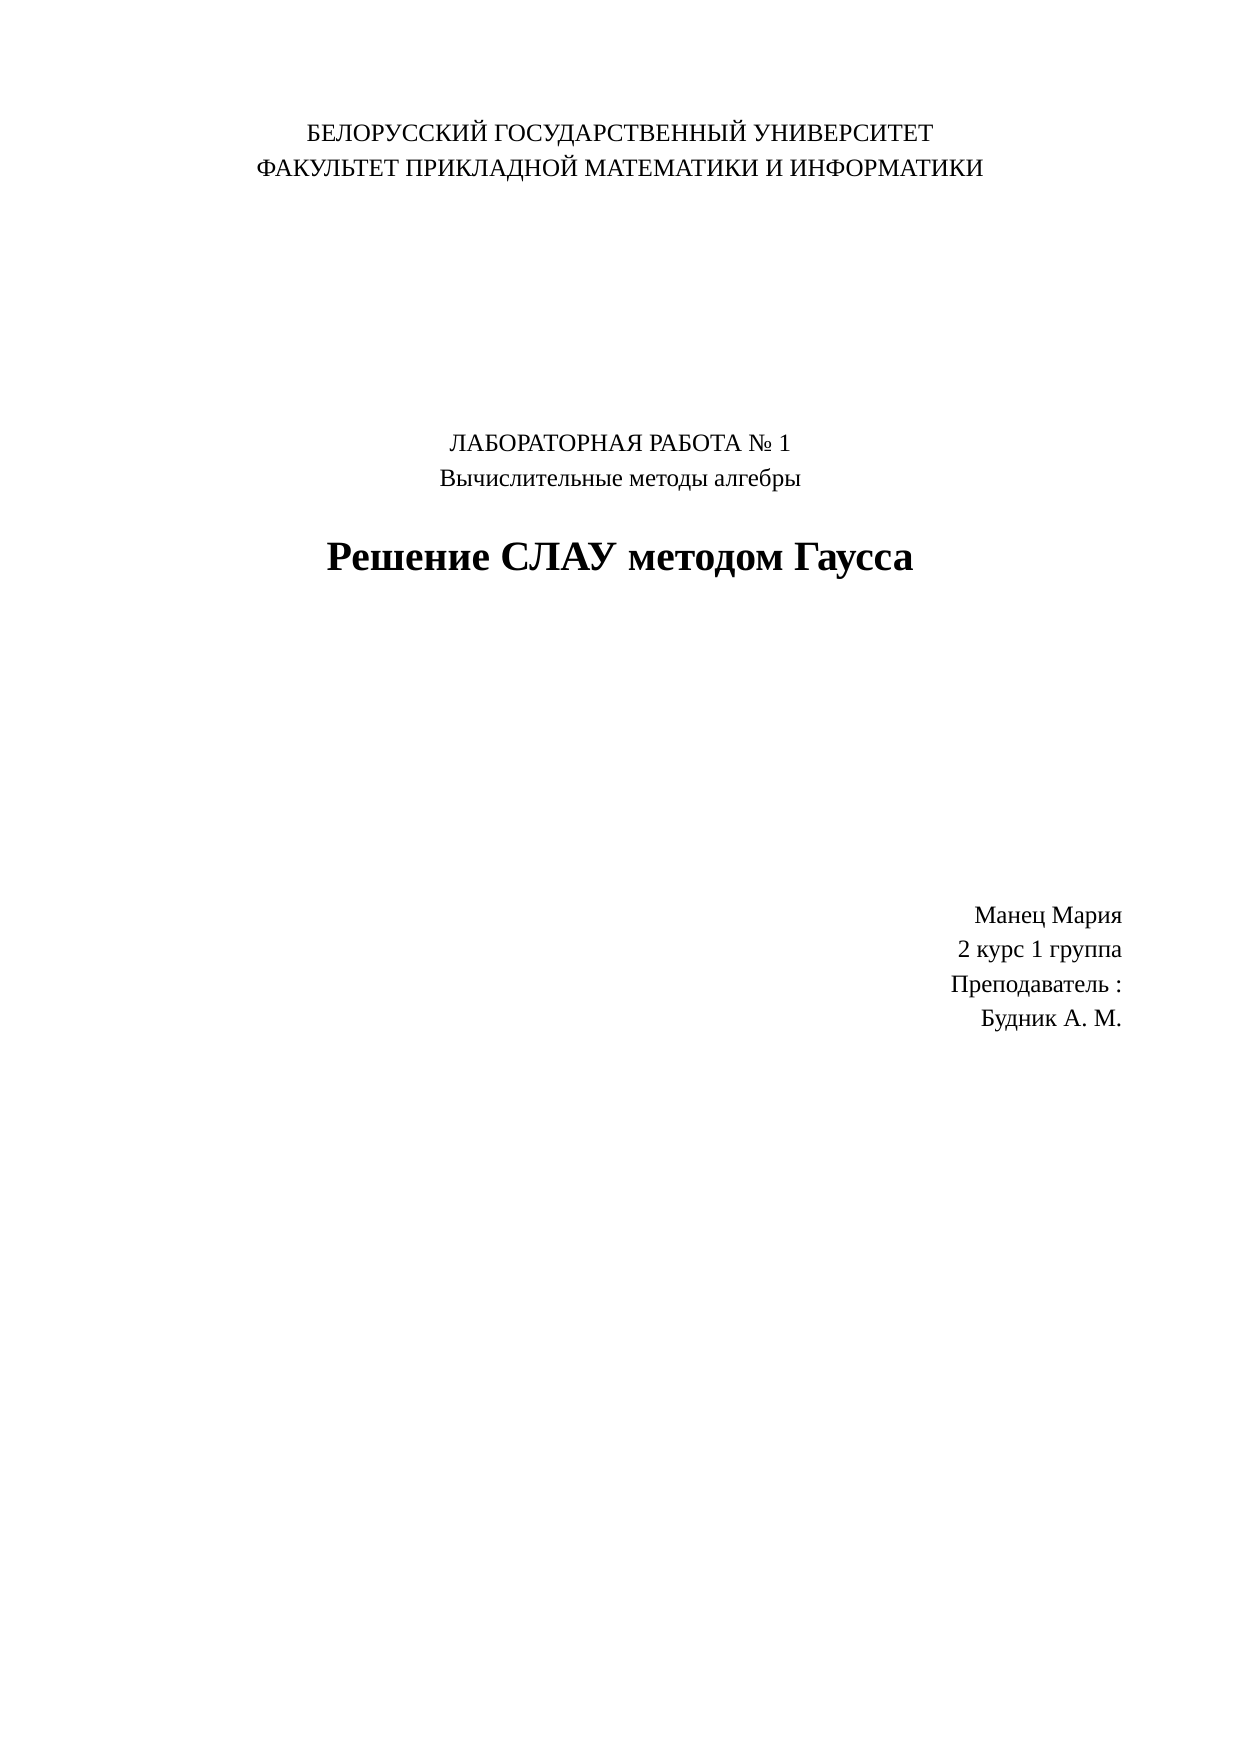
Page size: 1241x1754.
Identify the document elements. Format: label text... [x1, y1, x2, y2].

text Решение СЛАУ методом Гаусса [118, 532, 1122, 580]
text Манец Мария [841, 900, 1122, 928]
text ЛАБОРАТОРНАЯ РАБОТА № 1 [118, 428, 1122, 457]
text Будник А. М. [783, 1003, 1122, 1032]
text 2 курс 1 группа [828, 934, 1122, 963]
text Преподаватель : [783, 969, 1122, 997]
text ФАКУЛЬТЕТ ПРИКЛАДНОЙ МАТЕМАТИКИ И ИНФОРМАТИКИ [118, 153, 1122, 181]
text Вычислительные методы алгебры [118, 463, 1122, 492]
text БЕЛОРУССКИЙ ГОСУДАРСТВЕННЫЙ УНИВЕРСИТЕТ [118, 118, 1122, 147]
